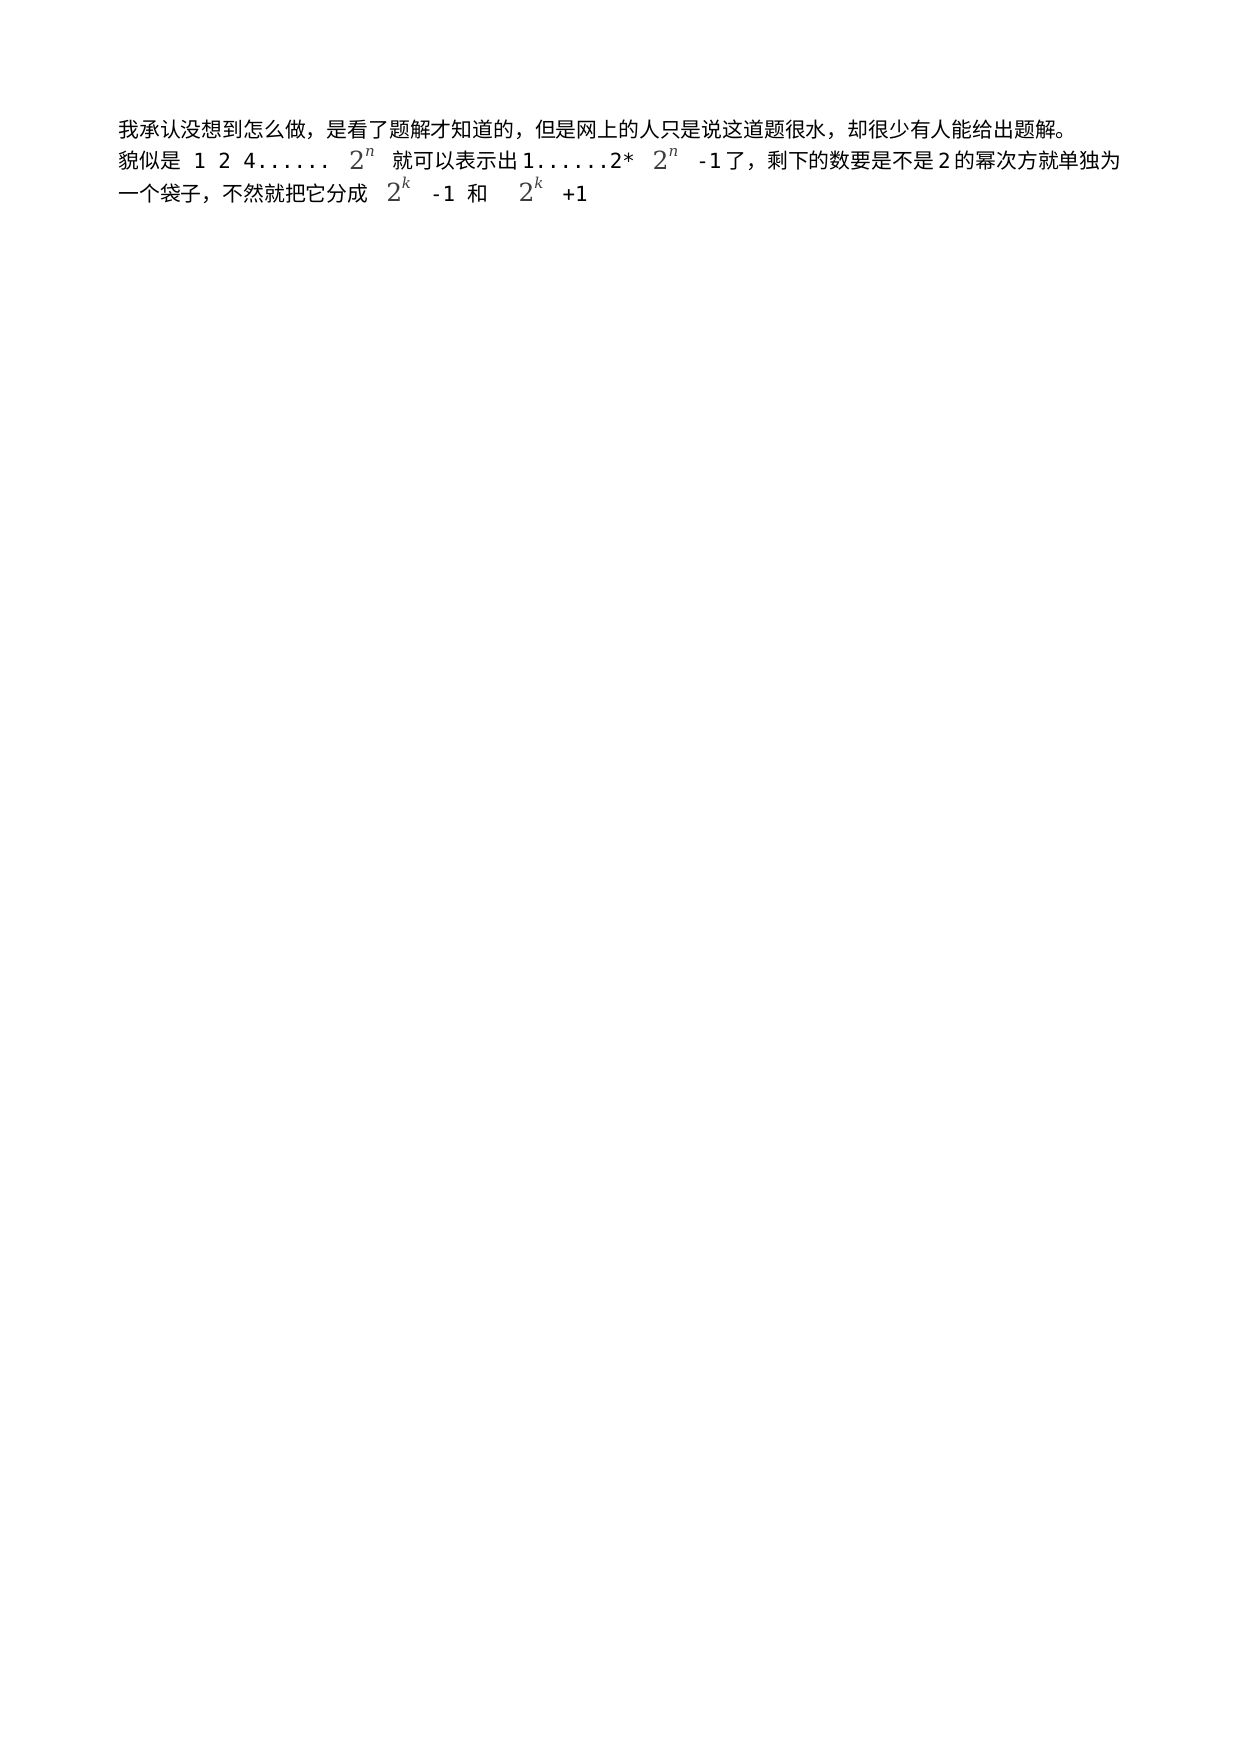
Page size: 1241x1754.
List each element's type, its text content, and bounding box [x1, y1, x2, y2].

text 我承认没想到怎么做，是看了题解才知道的，但是网上的人只是说这道题很水，却很少有人能给出题解。 [118, 118, 1122, 142]
text 貌似是 1 2 4......就可以表示出1......2*-1了，剩下的数要是不是2的幂次方就单独为一个袋子，不然就把它分成-1 和 +1 [118, 142, 1122, 207]
